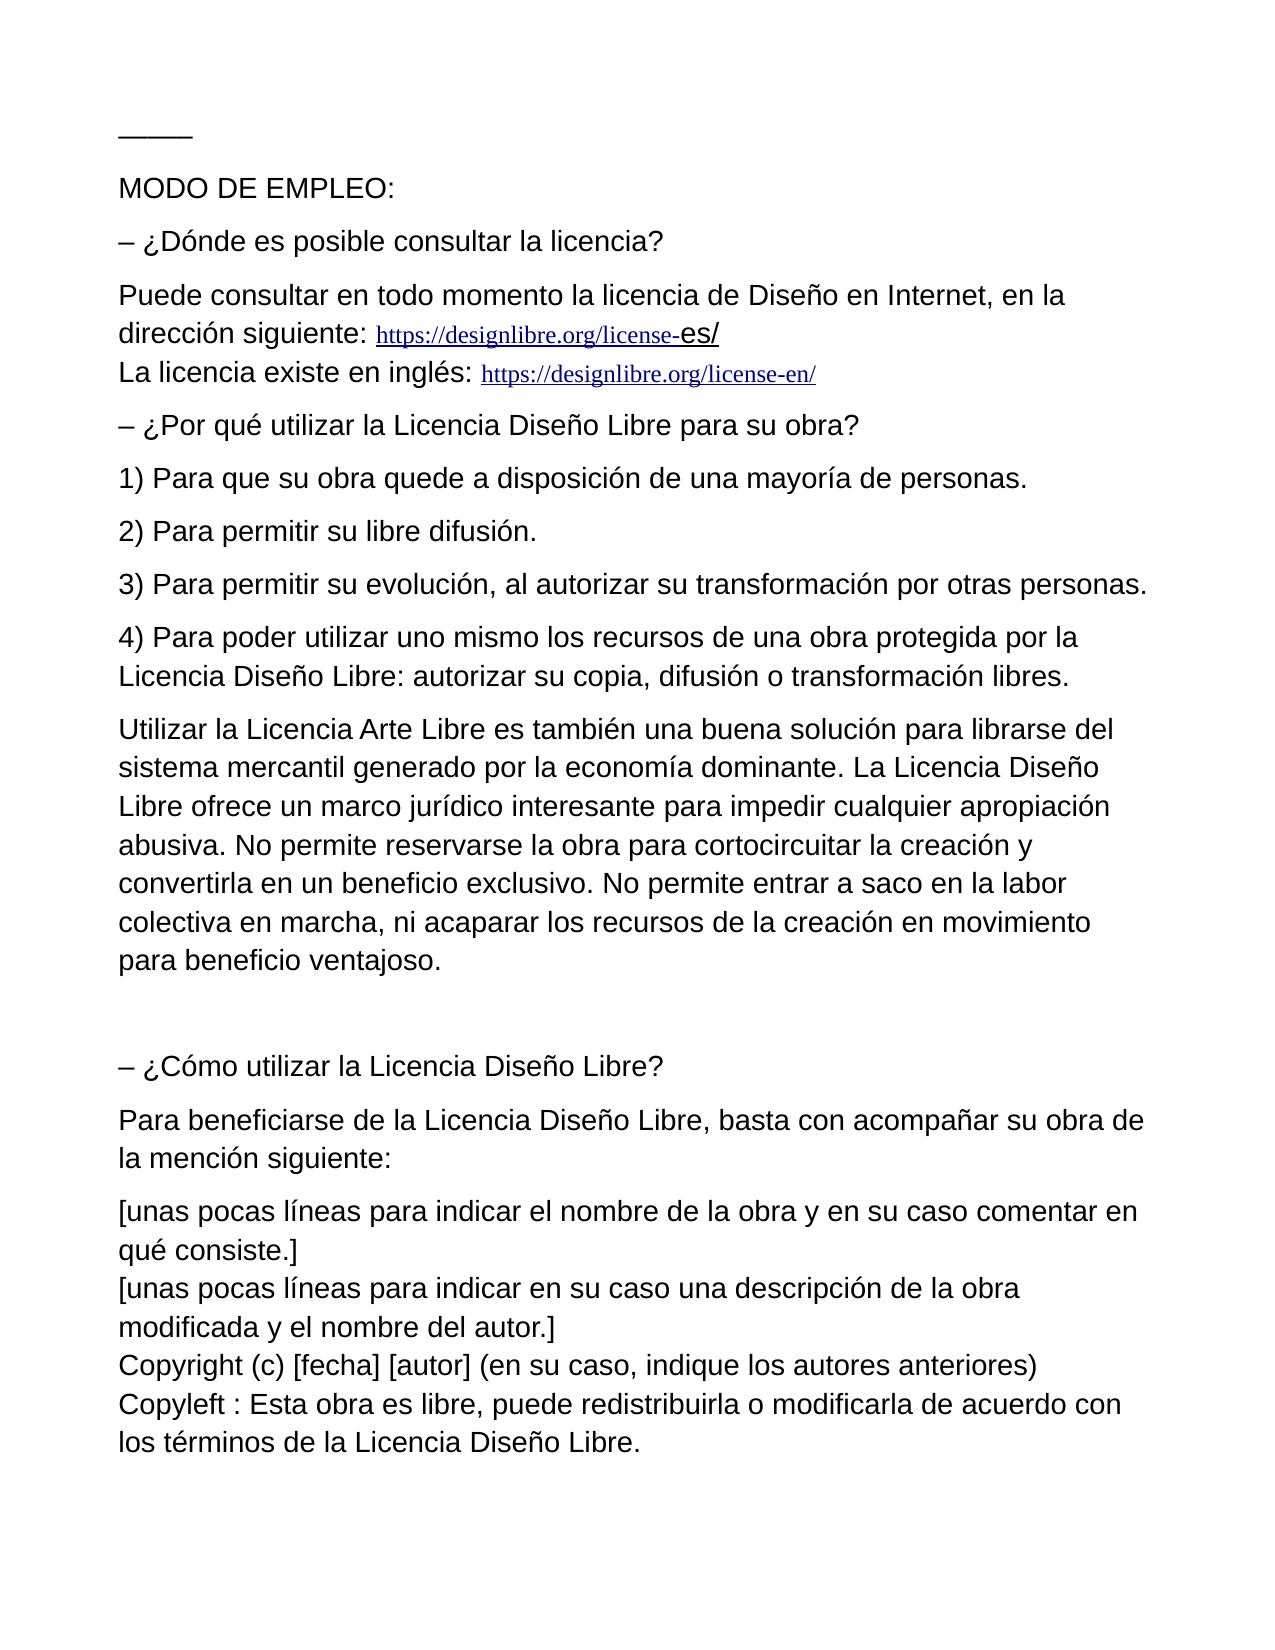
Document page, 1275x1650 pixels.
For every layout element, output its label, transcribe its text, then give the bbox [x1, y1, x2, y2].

text Para beneficiarse de la Licencia Diseño Libre, basta con acompañar su obra de la mención siguiente: [118, 1102, 1157, 1174]
text 4) Para poder utilizar uno mismo los recursos de una obra protegida por la Licencia Diseño Libre: autorizar su copia, difusión o transformación libres. [118, 620, 1157, 692]
text [unas pocas líneas para indicar el nombre de la obra y en su caso comentar en qué consiste.] [unas pocas líneas para indicar en su caso una descripción de la obra modificada y el nombre del autor.] Copyright (c) [fecha] [autor] (en su caso, indique los autores anteriores) Copyleft : Esta obra es libre, puede redistribuirla o modificarla de acuerdo con los términos de la Licencia Diseño Libre. [118, 1194, 1157, 1459]
text 3) Para permitir su evolución, al autorizar su transformación por otras personas. [118, 567, 1157, 601]
text – ¿Por qué utilizar la Licencia Diseño Libre para su obra? [118, 408, 1157, 441]
text 2) Para permitir su libre difusión. [118, 514, 1157, 547]
text Utilizar la Licencia Arte Libre es también una buena solución para librarse del sistema mercantil generado por la economía dominante. La Licencia Diseño Libre ofrece un marco jurídico interesante para impedir cualquier apropiación abusiva. No permite reservarse la obra para cortocircuitar la creación y convertirla en un beneficio exclusivo. No permite entrar a saco en la labor colectiva en marcha, ni acaparar los recursos de la creación en movimiento para beneficio ventajoso. [118, 712, 1157, 977]
text 1) Para que su obra quede a disposición de una mayoría de personas. [118, 461, 1157, 494]
text – ¿Dónde es posible consultar la licencia? [118, 224, 1157, 258]
text MODO DE EMPLEO: [118, 171, 1157, 205]
text ——– [118, 118, 1157, 152]
text – ¿Cómo utilizar la Licencia Diseño Libre? [118, 1049, 1157, 1083]
text Puede consultar en todo momento la licencia de Diseño en Internet, en la dirección siguiente: https://designlibre.org/license-es/ La licencia existe en inglés: https://designlibre.org/license-en/ [118, 277, 1157, 388]
